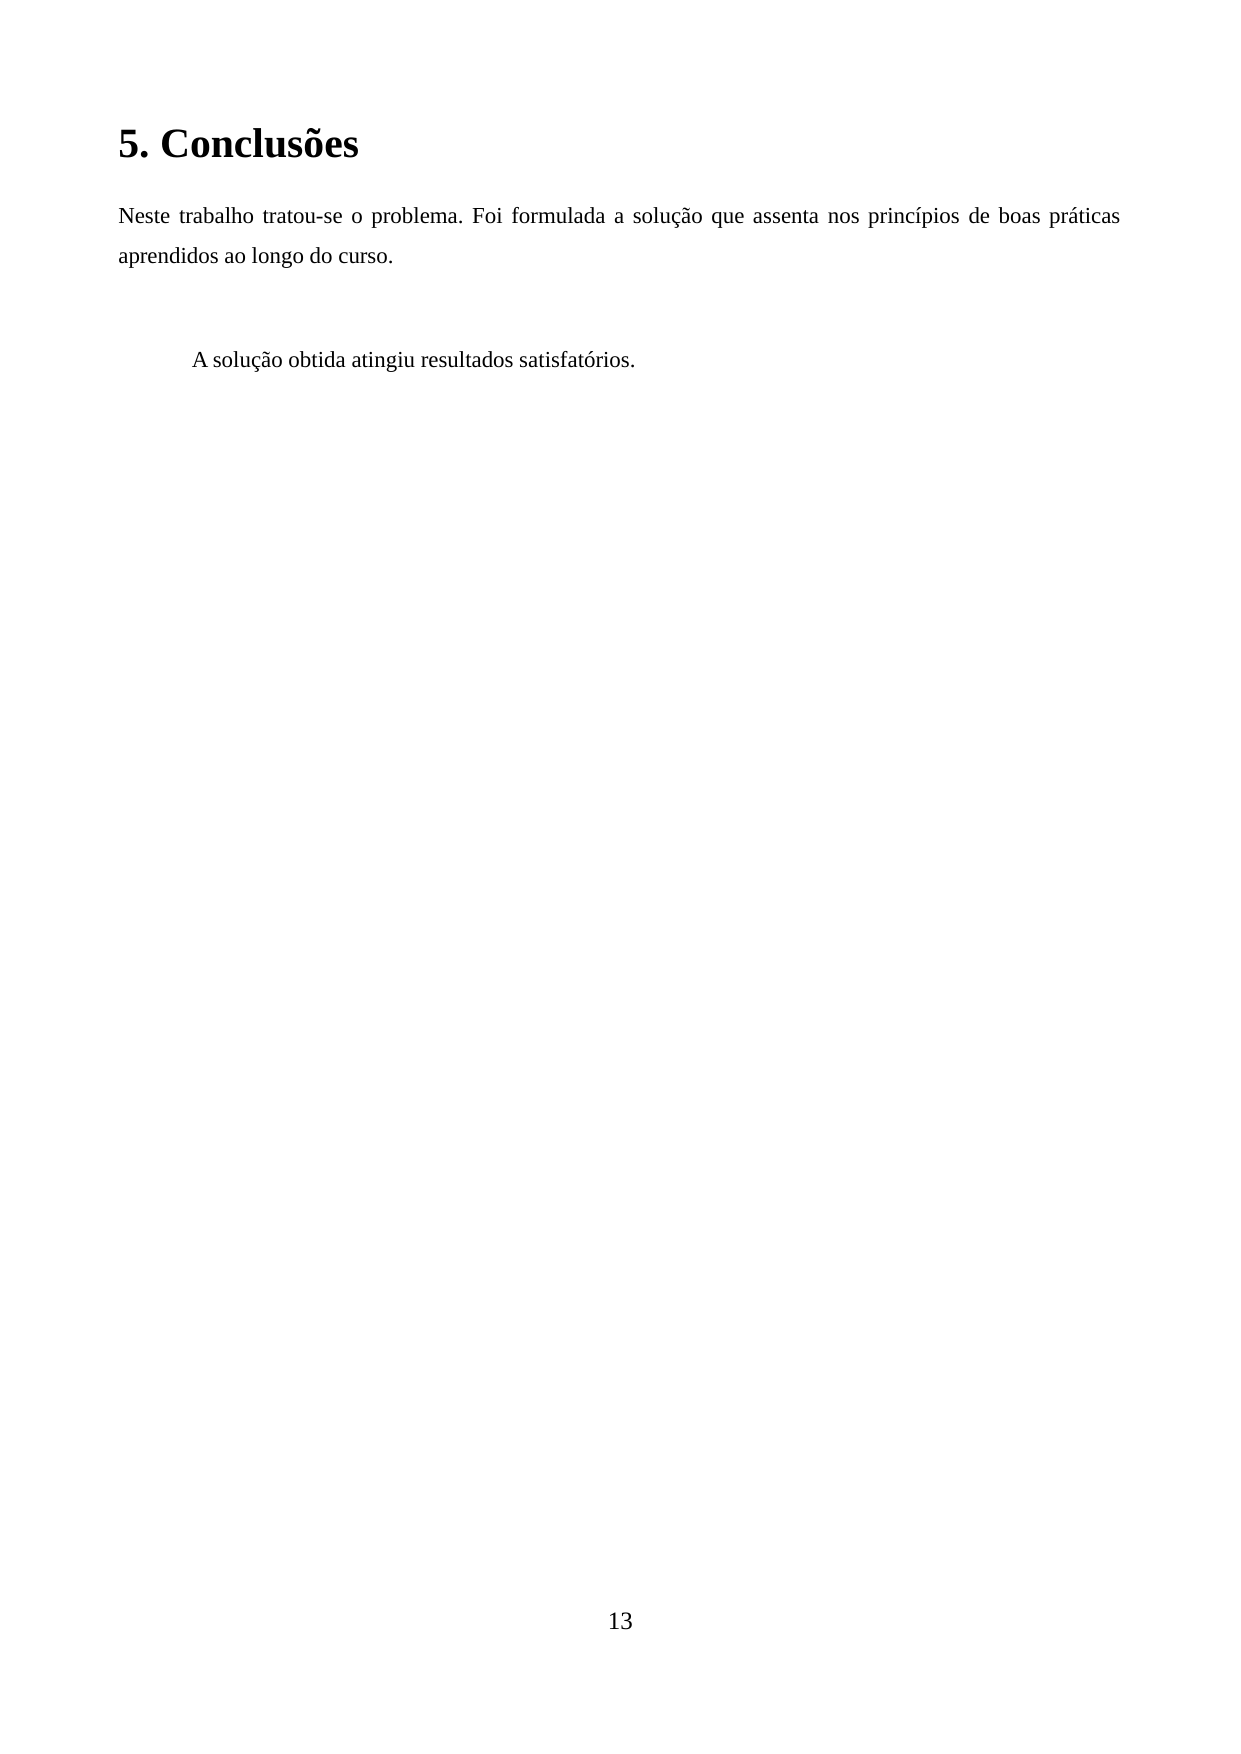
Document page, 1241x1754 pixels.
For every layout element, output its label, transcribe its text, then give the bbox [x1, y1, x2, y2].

text A solução obtida atingiu resultados satisfatórios. [118, 346, 1122, 372]
subtitle 5. Conclusões [118, 118, 1122, 166]
text Neste trabalho tratou-se o problema. Foi formulada a solução que assenta nos princípios de boas práticas aprendidos ao longo do curso. [118, 202, 1122, 268]
